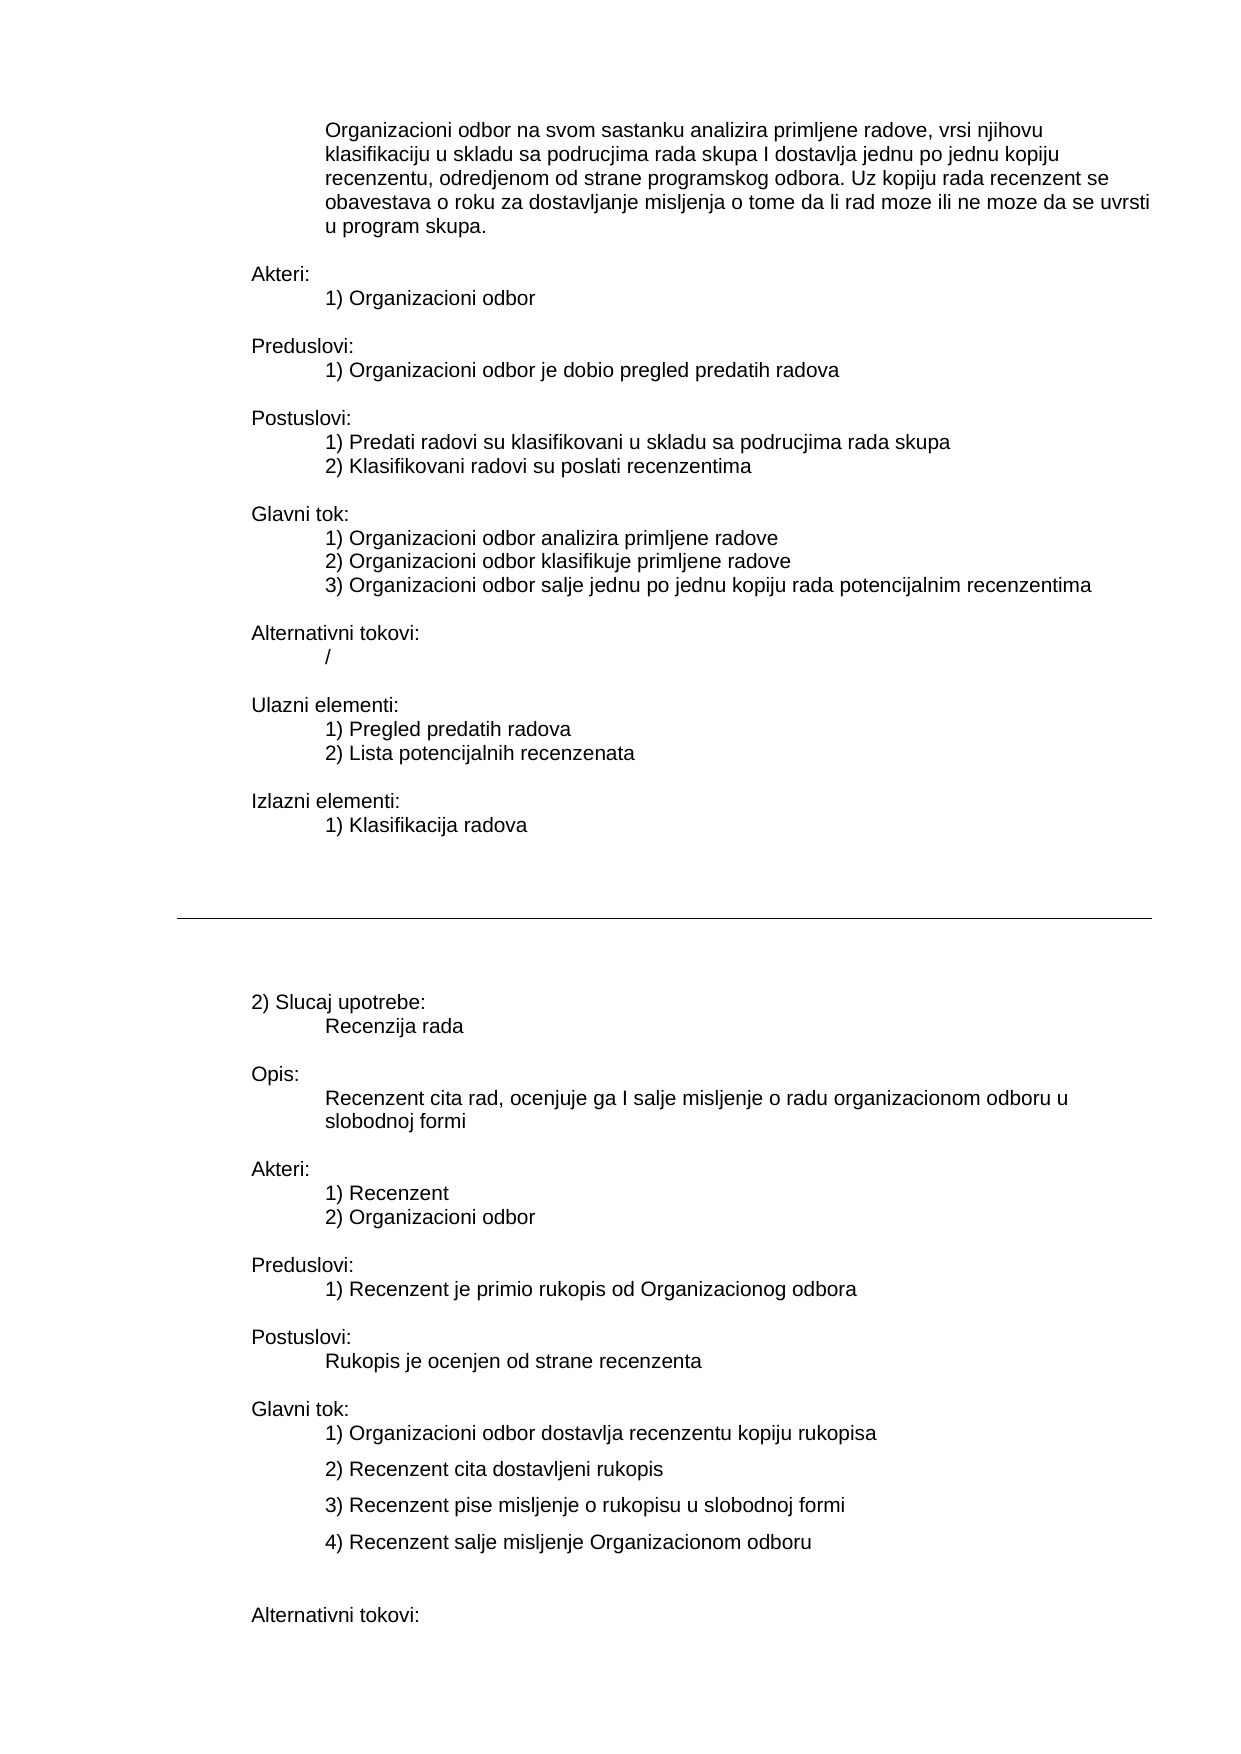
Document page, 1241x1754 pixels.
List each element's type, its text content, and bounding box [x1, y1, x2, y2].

text 1) Pregled predatih radova [177, 717, 1152, 741]
text 2) Slucaj upotrebe: [177, 989, 1152, 1013]
text 1) Recenzent je primio rukopis od Organizacionog odbora [177, 1277, 1152, 1301]
text Preduslovi: [177, 1253, 1152, 1277]
text 2) Lista potencijalnih recenzenata [177, 741, 1152, 765]
text Recenzent cita rad, ocenjuje ga I salje misljenje o radu organizacionom odboru u slobodnoj formi [177, 1085, 1152, 1133]
text 1) Predati radovi su klasifikovani u skladu sa podrucjima rada skupa [177, 429, 1152, 453]
text Preduslovi: [177, 334, 1152, 358]
text 1) Organizacioni odbor analizira primljene radove [177, 525, 1152, 549]
text 1) Klasifikacija radova [177, 813, 1152, 837]
text Organizacioni odbor na svom sastanku analizira primljene radove, vrsi njihovu klasifikaciju u skladu sa podrucjima rada skupa I dostavlja jednu po jednu kopiju recenzentu, odredjenom od strane programskog odbora. Uz kopiju rada recenzent se obavestava o roku za dostavljanje misljenja o tome da li rad moze ili ne moze da se uvrsti u program skupa. [177, 118, 1152, 238]
text Recenzija rada [177, 1013, 1152, 1037]
text 1) Organizacioni odbor [177, 286, 1152, 310]
text Alternativni tokovi: [177, 1602, 1152, 1626]
text Alternativni tokovi: [177, 621, 1152, 645]
text 2) Organizacioni odbor [177, 1205, 1152, 1229]
text Akteri: [177, 1157, 1152, 1181]
text 3) Recenzent pise misljenje o rukopisu u slobodnoj formi [177, 1493, 1152, 1517]
text / [177, 645, 1152, 669]
text Glavni tok: [177, 1397, 1152, 1421]
text Izlazni elementi: [177, 789, 1152, 813]
text 1) Organizacioni odbor je dobio pregled predatih radova [177, 358, 1152, 382]
text Akteri: [177, 262, 1152, 286]
text Postuslovi: [177, 1325, 1152, 1349]
text Glavni tok: [177, 501, 1152, 525]
text 1) Recenzent [177, 1181, 1152, 1205]
text Rukopis je ocenjen od strane recenzenta [177, 1349, 1152, 1373]
text 4) Recenzent salje misljenje Organizacionom odboru [177, 1529, 1152, 1553]
text 3) Organizacioni odbor salje jednu po jednu kopiju rada potencijalnim recenzentima [177, 573, 1152, 597]
text 1) Organizacioni odbor dostavlja recenzentu kopiju rukopisa [177, 1421, 1152, 1445]
text Ulazni elementi: [177, 693, 1152, 717]
text Postuslovi: [177, 406, 1152, 429]
text 2) Recenzent cita dostavljeni rukopis [177, 1457, 1152, 1481]
text 2) Klasifikovani radovi su poslati recenzentima [177, 453, 1152, 477]
text Opis: [177, 1061, 1152, 1085]
text 2) Organizacioni odbor klasifikuje primljene radove [177, 549, 1152, 573]
